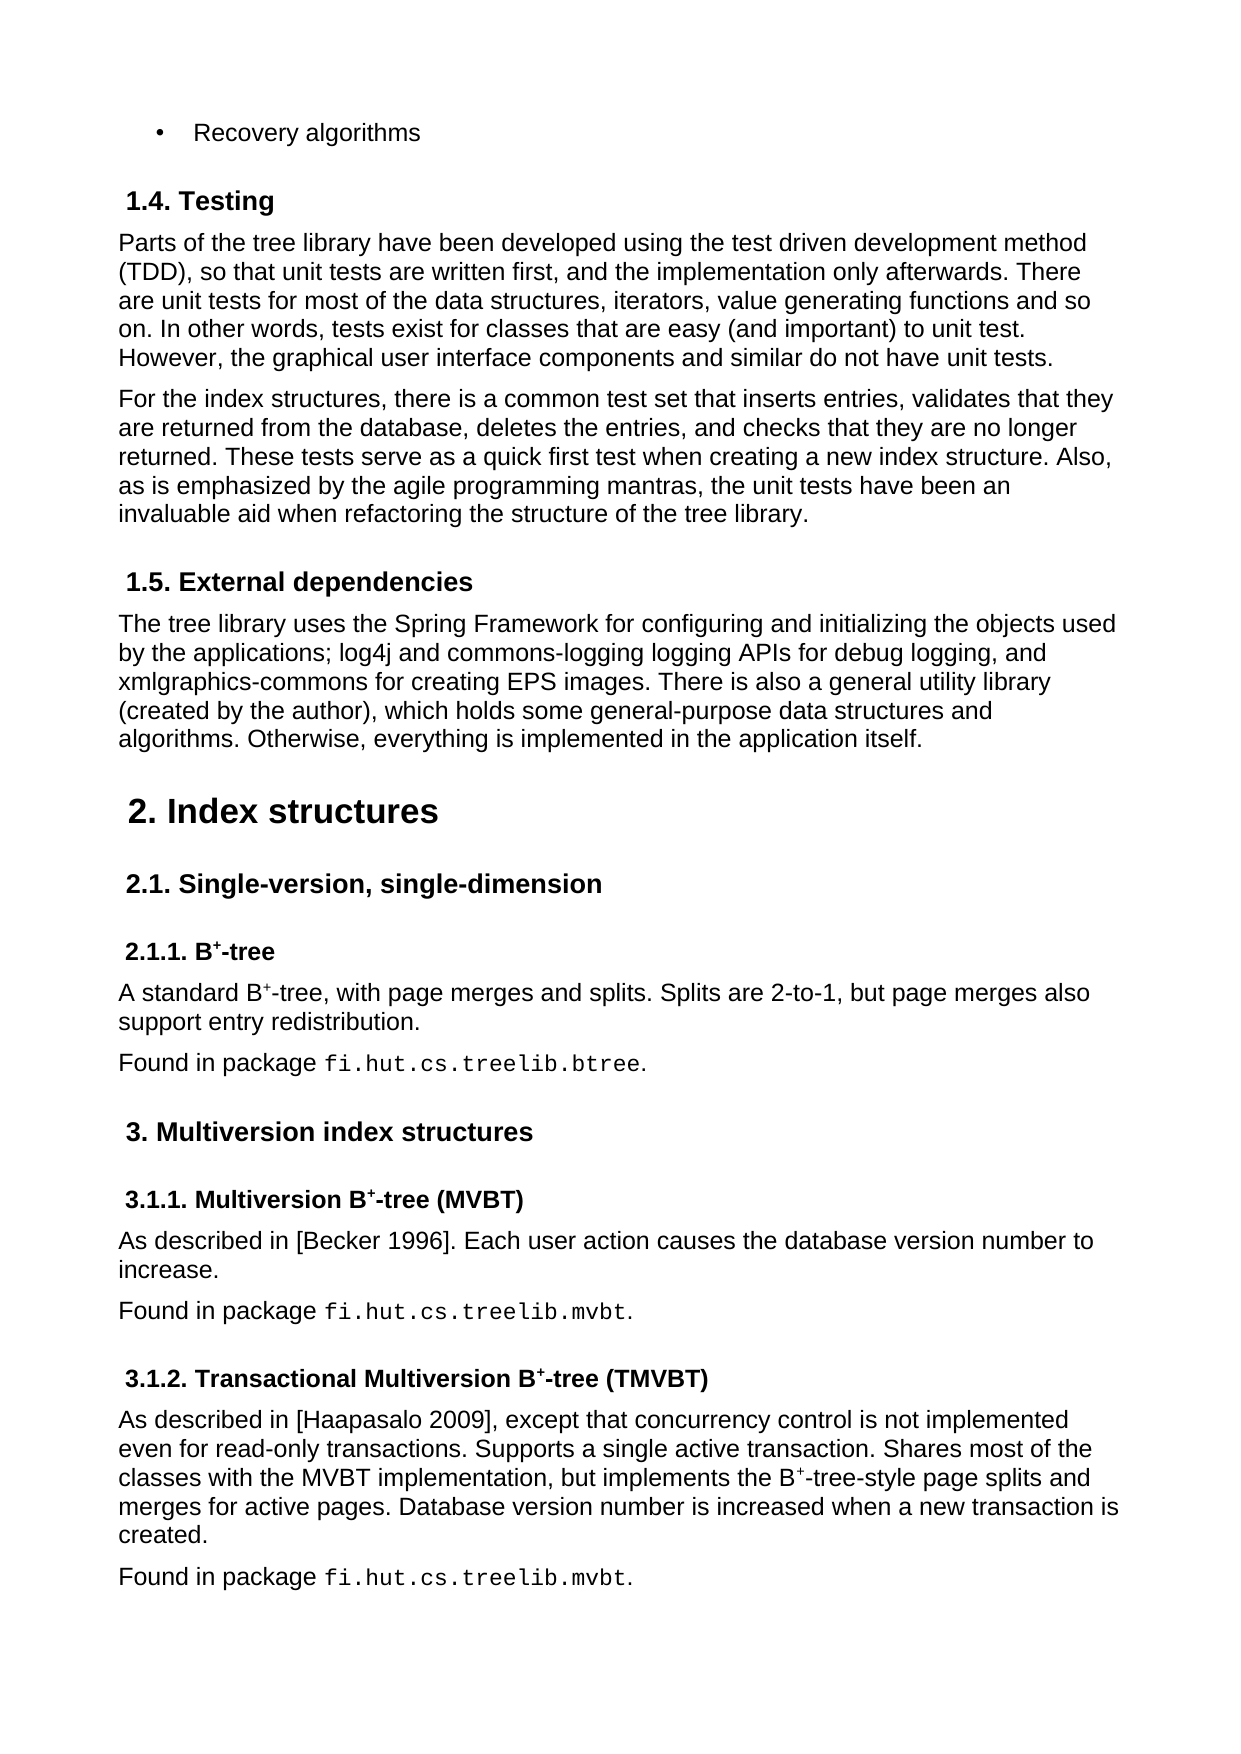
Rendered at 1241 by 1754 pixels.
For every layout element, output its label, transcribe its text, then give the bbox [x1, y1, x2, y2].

subtitle Index structures [118, 791, 1122, 831]
subtitle Multiversion B+-tree (MVBT) [118, 1185, 1122, 1214]
text Found in package fi.hut.cs.treelib.mvbt. [118, 1562, 1122, 1592]
text A standard B+-tree, with page merges and splits. Splits are 2-to-1, but page merges also support entry redistribution. [118, 978, 1122, 1036]
text As described in [Becker 1996]. Each user action causes the database version number to increase. [118, 1226, 1122, 1284]
text Found in package fi.hut.cs.treelib.mvbt. [118, 1296, 1122, 1327]
subtitle External dependencies [118, 566, 1122, 597]
list Recovery algorithms [156, 118, 1122, 147]
text The tree library uses the Spring Framework for configuring and initializing the objects used by the applications; log4j and commons-logging logging APIs for debug logging, and xmlgraphics-commons for creating EPS images. There is also a general utility library (created by the author), which holds some general-purpose data structures and algorithms. Otherwise, everything is implemented in the application itself. [118, 609, 1122, 753]
text Parts of the tree library have been developed using the test driven development method (TDD), so that unit tests are written first, and the implementation only afterwards. There are unit tests for most of the data structures, iterators, value generating functions and so on. In other words, tests exist for classes that are easy (and important) to unit test. However, the graphical user interface components and similar do not have unit tests. [118, 228, 1122, 372]
subtitle B+-tree [118, 937, 1122, 966]
text As described in [Haapasalo 2009], except that concurrency control is not implemented even for read-only transactions. Supports a single active transaction. Shares most of the classes with the MVBT implementation, but implements the B+-tree-style page splits and merges for active pages. Database version number is increased when a new transaction is created. [118, 1405, 1122, 1549]
text Found in package fi.hut.cs.treelib.btree. [118, 1048, 1122, 1079]
subtitle Testing [118, 184, 1122, 216]
subtitle Multiversion index structures [118, 1116, 1122, 1147]
subtitle Transactional Multiversion B+-tree (TMVBT) [118, 1364, 1122, 1393]
text For the index structures, there is a common test set that inserts entries, validates that they are returned from the database, deletes the entries, and checks that they are no longer returned. These tests serve as a quick first test when creating a new index structure. Also, as is emphasized by the agile programming mantras, the unit tests have been an invaluable aid when refactoring the structure of the tree library. [118, 384, 1122, 528]
subtitle Single-version, single-dimension [118, 868, 1122, 900]
